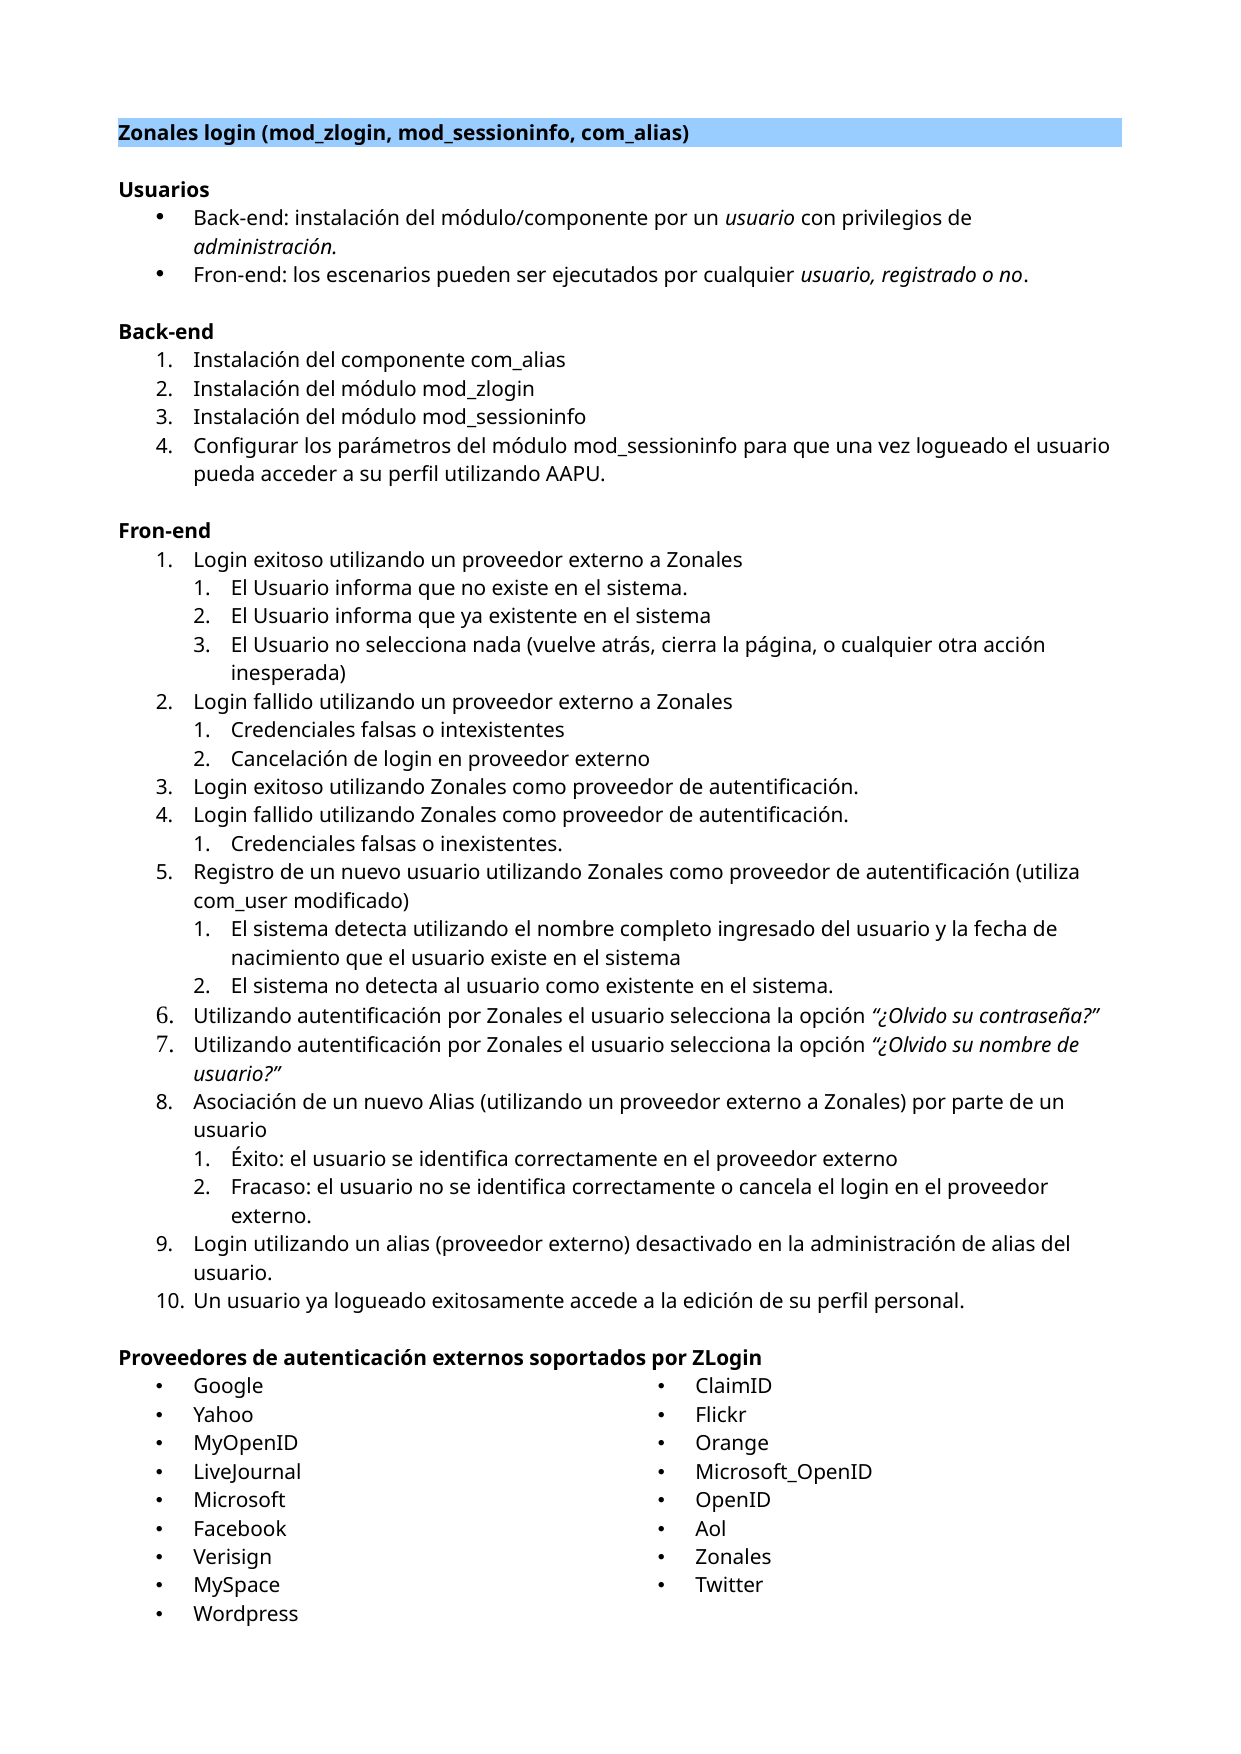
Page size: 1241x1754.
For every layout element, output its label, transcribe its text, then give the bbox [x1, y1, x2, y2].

list El Usuario informa que ya existente en el sistema [193, 602, 1122, 630]
list MyOpenID [156, 1428, 620, 1457]
list Aol [658, 1514, 1122, 1542]
list El Usuario no selecciona nada (vuelve atrás, cierra la página, o cualquier otra acción inesperada) [193, 630, 1122, 687]
list Cancelación de login en proveedor externo [193, 744, 1122, 772]
list Yahoo [156, 1400, 620, 1428]
list Éxito: el usuario se identifica correctamente en el proveedor externo [193, 1144, 1122, 1172]
text Usuarios [118, 175, 1122, 203]
list Google [156, 1371, 620, 1400]
list Configurar los parámetros del módulo mod_sessioninfo para que una vez logueado el usuario pueda acceder a su perfil utilizando AAPU. [156, 431, 1122, 488]
list Verisign [156, 1542, 620, 1571]
text Back-end [118, 317, 1122, 346]
list Microsoft [156, 1485, 620, 1514]
list Back-end: instalación del módulo/componente por un usuario con privilegios de administración. [156, 203, 1122, 260]
list Utilizando autentificación por Zonales el usuario selecciona la opción “¿Olvido su nombre de usuario?” [156, 1029, 1122, 1087]
list Zonales [658, 1542, 1122, 1571]
list Flickr [658, 1400, 1122, 1428]
list Login exitoso utilizando un proveedor externo a Zonales [156, 545, 1122, 573]
list Asociación de un nuevo Alias (utilizando un proveedor externo a Zonales) por parte de un usuario [156, 1087, 1122, 1144]
list Twitter [658, 1571, 1122, 1599]
list Facebook [156, 1514, 620, 1542]
list Fracaso: el usuario no se identifica correctamente o cancela el login en el proveedor externo. [193, 1172, 1122, 1229]
list El sistema detecta utilizando el nombre completo ingresado del usuario y la fecha de nacimiento que el usuario existe en el sistema [193, 914, 1122, 971]
list Orange [658, 1428, 1122, 1457]
list Wordpress [156, 1599, 620, 1627]
list Login exitoso utilizando Zonales como proveedor de autentificación. [156, 772, 1122, 801]
list Credenciales falsas o intexistentes [193, 715, 1122, 744]
list Fron-end: los escenarios pueden ser ejecutados por cualquier usuario, registrado o no. [156, 260, 1122, 289]
list El sistema no detecta al usuario como existente en el sistema. [193, 971, 1122, 1000]
text Fron-end [118, 516, 1122, 545]
list OpenID [658, 1485, 1122, 1514]
list Instalación del componente com_alias [156, 346, 1122, 374]
list Un usuario ya logueado exitosamente accede a la edición de su perfil personal. [156, 1286, 1122, 1314]
list Utilizando autentificación por Zonales el usuario selecciona la opción “¿Olvido su contraseña?” [156, 1000, 1122, 1029]
list El Usuario informa que no existe en el sistema. [193, 573, 1122, 602]
list Login utilizando un alias (proveedor externo) desactivado en la administración de alias del usuario. [156, 1229, 1122, 1286]
list Credenciales falsas o inexistentes. [193, 829, 1122, 857]
list LiveJournal [156, 1457, 620, 1485]
list Instalación del módulo mod_sessioninfo [156, 402, 1122, 431]
list Login fallido utilizando Zonales como proveedor de autentificación. [156, 801, 1122, 829]
list Login fallido utilizando un proveedor externo a Zonales [156, 687, 1122, 715]
list Registro de un nuevo usuario utilizando Zonales como proveedor de autentificación (utiliza com_user modificado) [156, 857, 1122, 914]
list MySpace [156, 1571, 620, 1599]
list ClaimID [658, 1371, 1122, 1400]
list Microsoft_OpenID [658, 1457, 1122, 1485]
text Proveedores de autenticación externos soportados por ZLogin [118, 1343, 1122, 1371]
text Zonales login (mod_zlogin, mod_sessioninfo, com_alias) [118, 118, 1122, 147]
list Instalación del módulo mod_zlogin [156, 374, 1122, 402]
